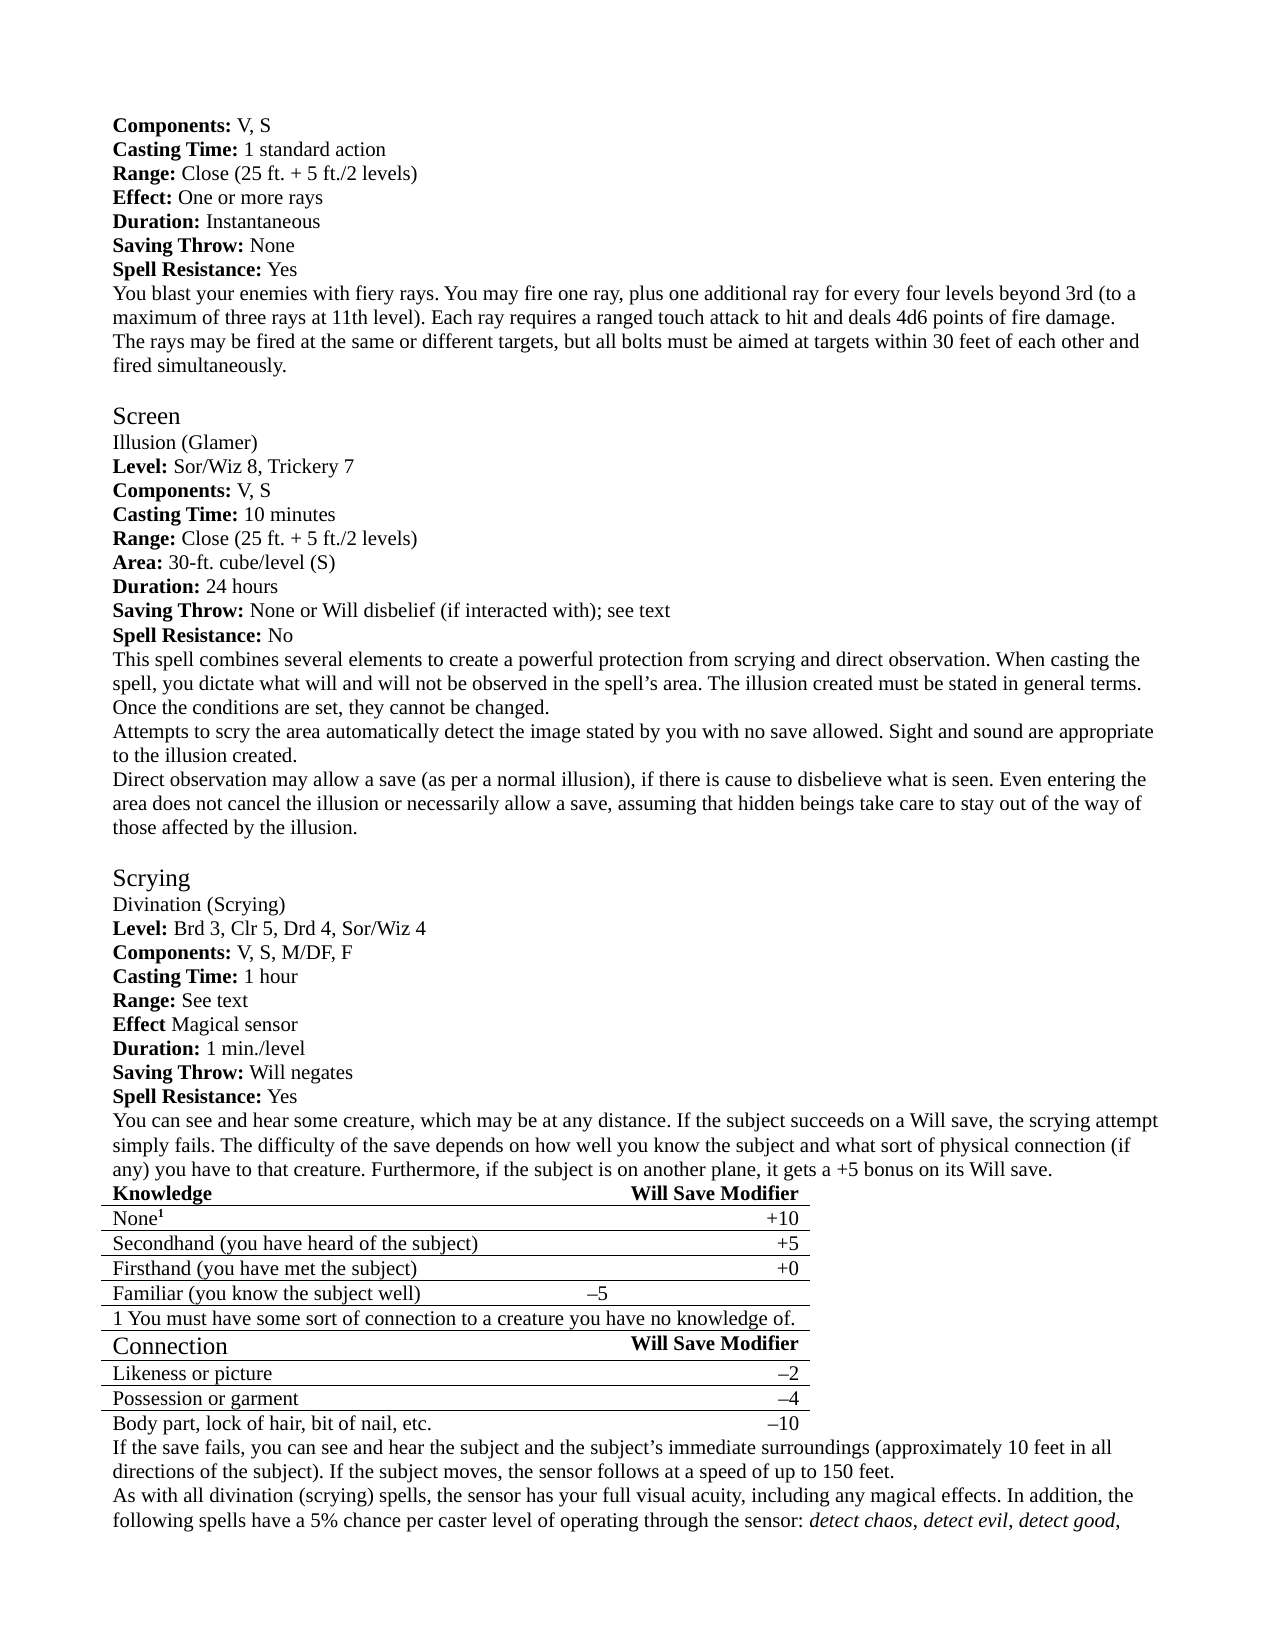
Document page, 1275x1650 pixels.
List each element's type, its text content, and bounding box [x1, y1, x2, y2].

table_cell –2 [576, 1361, 810, 1385]
table_cell +10 [576, 1206, 810, 1230]
table_header Will Save Modifier [576, 1181, 810, 1205]
text Casting Time: 1 standard action [112, 137, 1162, 161]
text Level: Brd 3, Clr 5, Drd 4, Sor/Wiz 4 [112, 916, 1162, 940]
table_cell None1 [101, 1206, 576, 1230]
text You blast your enemies with fiery rays. You may fire one ray, plus one additional ray for every four levels beyond 3rd (to a maximum of three rays at 11th level). Each ray requires a ranged touch attack to hit and deals 4d6 points of fire damage. [112, 281, 1162, 329]
text Range: Close (25 ft. + 5 ft./2 levels) [112, 161, 1162, 185]
text Casting Time: 1 hour [112, 964, 1162, 988]
text Effect: One or more rays [112, 185, 1162, 209]
text Spell Resistance: No [112, 622, 1162, 647]
text Spell Resistance: Yes [112, 1084, 1162, 1108]
text This spell combines several elements to create a powerful protection from scrying and direct observation. When casting the spell, you dictate what will and will not be observed in the spell’s area. The illusion created must be stated in general terms. Once the conditions are set, they cannot be changed. [112, 647, 1162, 719]
text Screen [112, 401, 1162, 430]
table_cell –4 [576, 1386, 810, 1410]
table_cell –5 [576, 1281, 810, 1305]
text Saving Throw: None or Will disbelief (if interacted with); see text [112, 598, 1162, 622]
table_cell –10 [576, 1411, 810, 1435]
text Attempts to scry the area automatically detect the image stated by you with no save allowed. Sight and sound are appropriate to the illusion created. [112, 719, 1162, 767]
text Illusion (Glamer) [112, 430, 1162, 454]
text Direct observation may allow a save (as per a normal illusion), if there is cause to disbelieve what is seen. Even entering the area does not cancel the illusion or necessarily allow a save, assuming that hidden beings take care to stay out of the way of those affected by the illusion. [112, 767, 1162, 839]
table_cell Firsthand (you have met the subject) [101, 1256, 576, 1280]
text Divination (Scrying) [112, 892, 1162, 916]
text Saving Throw: Will negates [112, 1060, 1162, 1084]
text Range: See text [112, 988, 1162, 1012]
table_cell Connection [101, 1331, 576, 1360]
text As with all divination (scrying) spells, the sensor has your full visual acuity, including any magical effects. In addition, the following spells have a 5% chance per caster level of operating through the sensor: detect chaos, detect evil, detect good, [112, 1483, 1162, 1532]
text Duration: 24 hours [112, 574, 1162, 598]
text Components: V, S, M/DF, F [112, 940, 1162, 964]
table_header Knowledge [101, 1181, 576, 1205]
table_cell Body part, lock of hair, bit of nail, etc. [101, 1411, 576, 1435]
text You can see and hear some creature, which may be at any distance. If the subject succeeds on a Will save, the scrying attempt simply fails. The difficulty of the save depends on how well you know the subject and what sort of physical connection (if any) you have to that creature. Furthermore, if the subject is on another plane, it gets a +5 bonus on its Will save. [112, 1108, 1162, 1181]
table_cell Possession or garment [101, 1386, 576, 1410]
table_cell +5 [576, 1231, 810, 1255]
text Level: Sor/Wiz 8, Trickery 7 [112, 454, 1162, 478]
text If the save fails, you can see and hear the subject and the subject’s immediate surroundings (approximately 10 feet in all directions of the subject). If the subject moves, the sensor follows at a speed of up to 150 feet. [112, 1435, 1162, 1483]
text Duration: Instantaneous [112, 209, 1162, 233]
text Spell Resistance: Yes [112, 257, 1162, 281]
table_cell 1 You must have some sort of connection to a creature you have no knowledge of. [101, 1306, 810, 1330]
text Scrying [112, 863, 1162, 892]
text Range: Close (25 ft. + 5 ft./2 levels) [112, 526, 1162, 550]
text Casting Time: 10 minutes [112, 502, 1162, 526]
table_cell Likeness or picture [101, 1361, 576, 1385]
text Components: V, S [112, 478, 1162, 502]
table_cell Will Save Modifier [576, 1331, 810, 1360]
text The rays may be fired at the same or different targets, but all bolts must be aimed at targets within 30 feet of each other and fired simultaneously. [112, 329, 1162, 377]
text Effect Magical sensor [112, 1012, 1162, 1036]
text Area: 30-ft. cube/level (S) [112, 550, 1162, 574]
text Components: V, S [112, 112, 1162, 137]
text Saving Throw: None [112, 233, 1162, 257]
text Duration: 1 min./level [112, 1036, 1162, 1060]
table_cell Secondhand (you have heard of the subject) [101, 1231, 576, 1255]
table_cell Familiar (you know the subject well) [101, 1281, 576, 1305]
table_cell +0 [576, 1256, 810, 1280]
